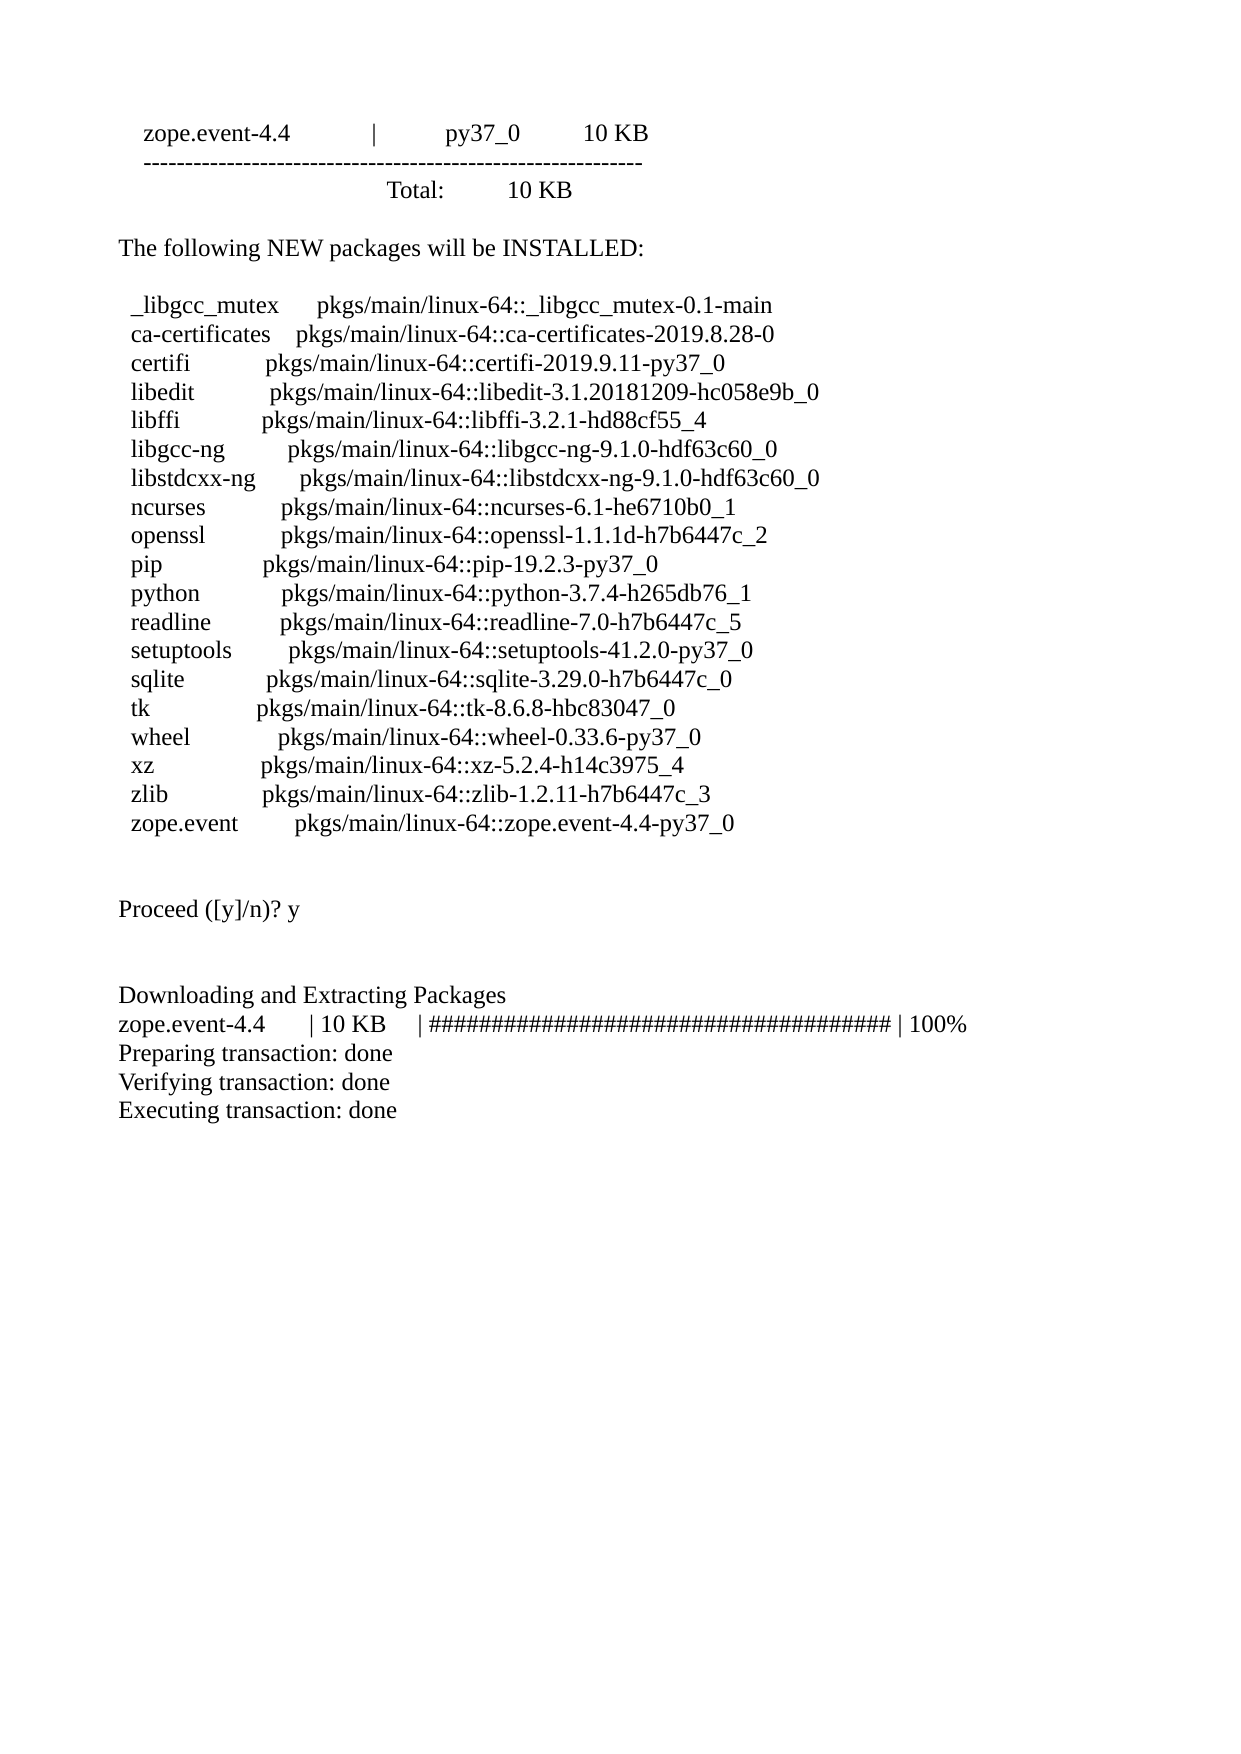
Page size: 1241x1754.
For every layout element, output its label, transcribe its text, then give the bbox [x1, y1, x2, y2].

text wheel pkgs/main/linux-64::wheel-0.33.6-py37_0 [118, 722, 1122, 751]
text ncurses pkgs/main/linux-64::ncurses-6.1-he6710b0_1 [118, 492, 1122, 521]
text Preparing transaction: done [118, 1038, 1122, 1067]
text setuptools pkgs/main/linux-64::setuptools-41.2.0-py37_0 [118, 636, 1122, 664]
text tk pkgs/main/linux-64::tk-8.6.8-hbc83047_0 [118, 693, 1122, 722]
text Proceed ([y]/n)? y [118, 894, 1122, 923]
text libedit pkgs/main/linux-64::libedit-3.1.20181209-hc058e9b_0 [118, 377, 1122, 406]
text _libgcc_mutex pkgs/main/linux-64::_libgcc_mutex-0.1-main [118, 291, 1122, 319]
text zope.event-4.4 | py37_0 10 KB [118, 118, 1122, 147]
text openssl pkgs/main/linux-64::openssl-1.1.1d-h7b6447c_2 [118, 521, 1122, 549]
text The following NEW packages will be INSTALLED: [118, 233, 1122, 262]
text xz pkgs/main/linux-64::xz-5.2.4-h14c3975_4 [118, 751, 1122, 779]
text libffi pkgs/main/linux-64::libffi-3.2.1-hd88cf55_4 [118, 406, 1122, 434]
text libstdcxx-ng pkgs/main/linux-64::libstdcxx-ng-9.1.0-hdf63c60_0 [118, 463, 1122, 492]
text Downloading and Extracting Packages [118, 981, 1122, 1009]
text Verifying transaction: done [118, 1067, 1122, 1096]
text readline pkgs/main/linux-64::readline-7.0-h7b6447c_5 [118, 607, 1122, 636]
text ca-certificates pkgs/main/linux-64::ca-certificates-2019.8.28-0 [118, 319, 1122, 348]
text zope.event-4.4 | 10 KB | ##################################### | 100% [118, 1009, 1122, 1038]
text Total: 10 KB [118, 176, 1122, 204]
text zope.event pkgs/main/linux-64::zope.event-4.4-py37_0 [118, 808, 1122, 837]
text zlib pkgs/main/linux-64::zlib-1.2.11-h7b6447c_3 [118, 779, 1122, 808]
text python pkgs/main/linux-64::python-3.7.4-h265db76_1 [118, 578, 1122, 607]
text certifi pkgs/main/linux-64::certifi-2019.9.11-py37_0 [118, 348, 1122, 377]
text libgcc-ng pkgs/main/linux-64::libgcc-ng-9.1.0-hdf63c60_0 [118, 434, 1122, 463]
text sqlite pkgs/main/linux-64::sqlite-3.29.0-h7b6447c_0 [118, 664, 1122, 693]
text Executing transaction: done [118, 1096, 1122, 1124]
text ------------------------------------------------------------ [118, 147, 1122, 176]
text pip pkgs/main/linux-64::pip-19.2.3-py37_0 [118, 549, 1122, 578]
